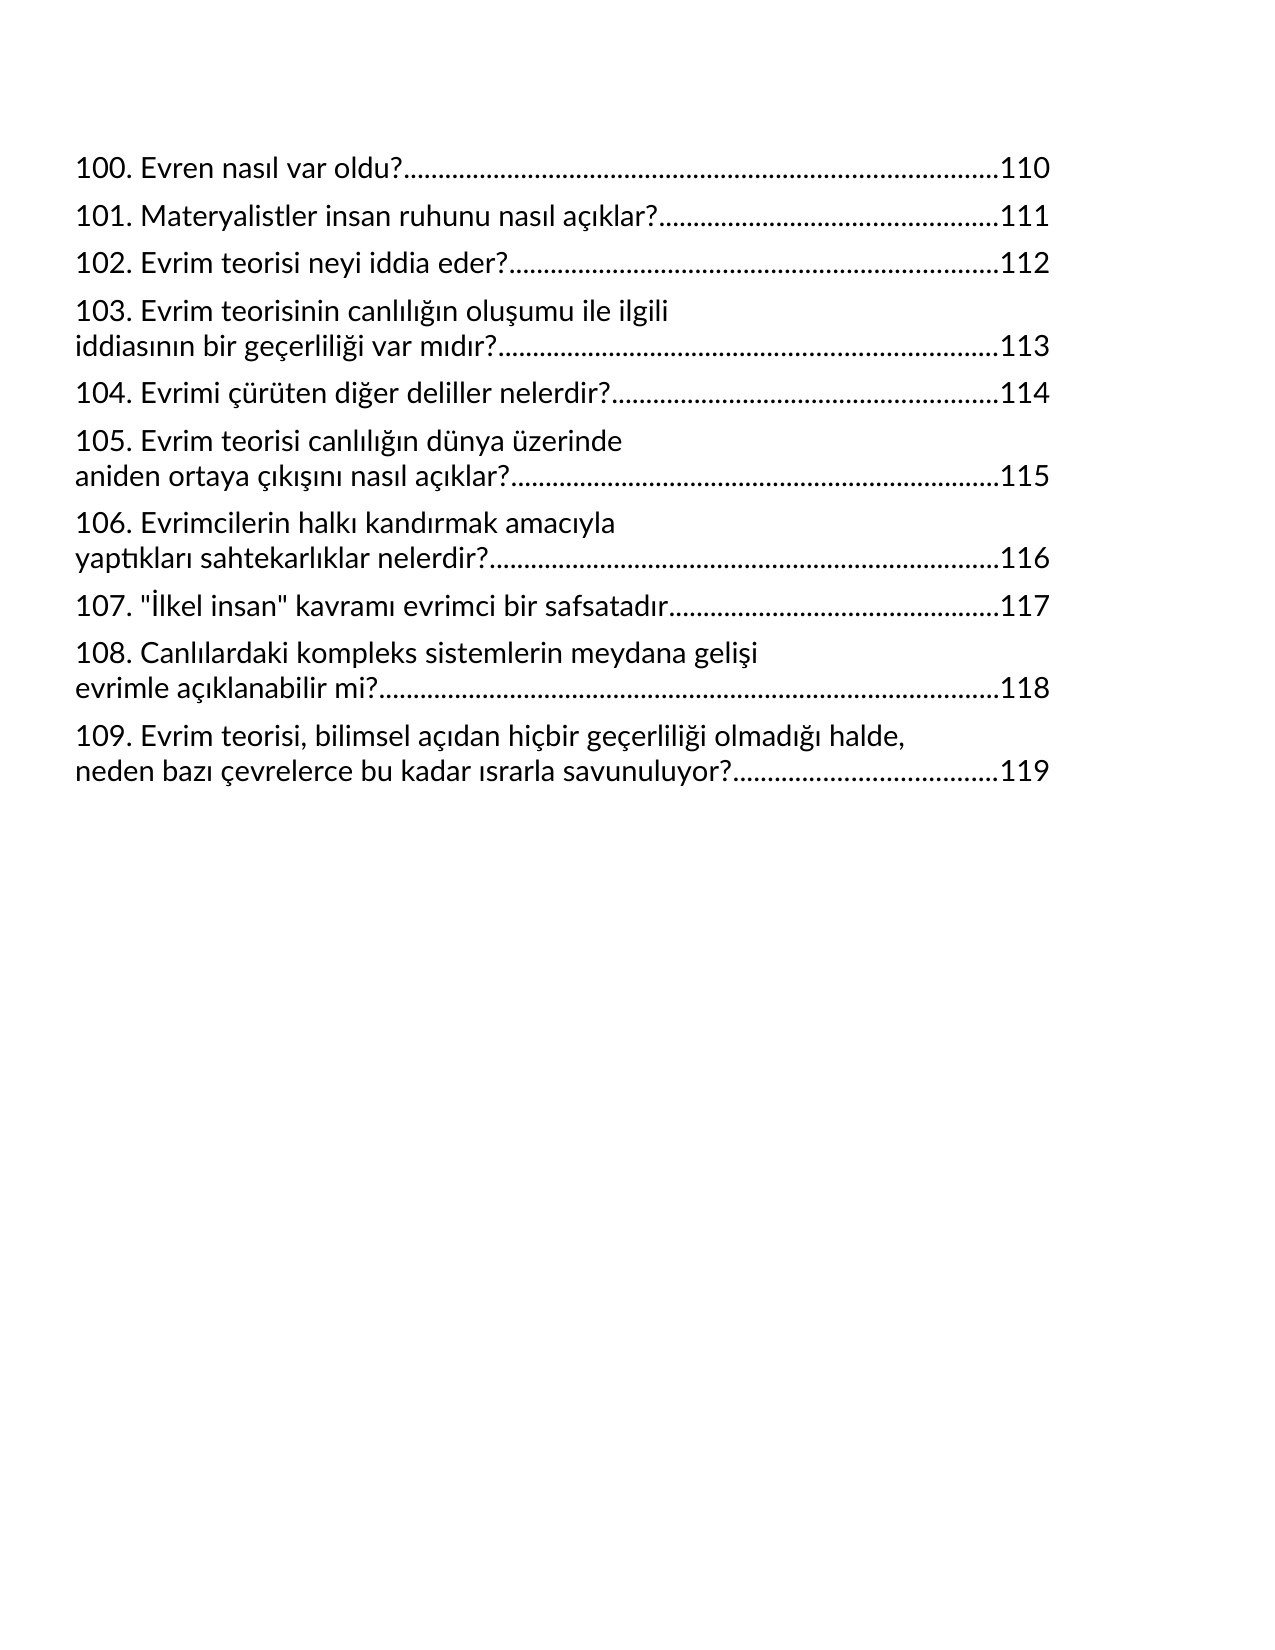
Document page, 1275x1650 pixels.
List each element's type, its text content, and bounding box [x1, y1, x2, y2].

subtitle 107. "İlkel insan" kavramı evrimci bir safsatadır 117 [75, 587, 1200, 622]
subtitle 102. Evrim teorisi neyi iddia eder? 112 [75, 245, 1200, 280]
subtitle 109. Evrim teorisi, bilimsel açıdan hiçbir geçerliliği olmadığı halde, neden bazı çevrelerce bu kadar ısrarla savunuluyor? 119 [75, 717, 1200, 787]
subtitle 100. Evren nasıl var oldu? 110 [75, 150, 1200, 185]
subtitle 103. Evrim teorisinin canlılığın oluşumu ile ilgili iddiasının bir geçerliliği var mıdır? 113 [75, 292, 1200, 362]
subtitle 108. Canlılardaki kompleks sistemlerin meydana gelişi evrimle açıklanabilir mi? 118 [75, 635, 1200, 705]
subtitle 106. Evrimcilerin halkı kandırmak amacıyla yaptıkları sahtekarlıklar nelerdir? 116 [75, 505, 1200, 575]
subtitle 104. Evrimi çürüten diğer deliller nelerdir? 114 [75, 375, 1200, 410]
subtitle 101. Materyalistler insan ruhunu nasıl açıklar? 111 [75, 197, 1200, 232]
subtitle 105. Evrim teorisi canlılığın dünya üzerinde aniden ortaya çıkışını nasıl açıklar? 115 [75, 422, 1200, 492]
